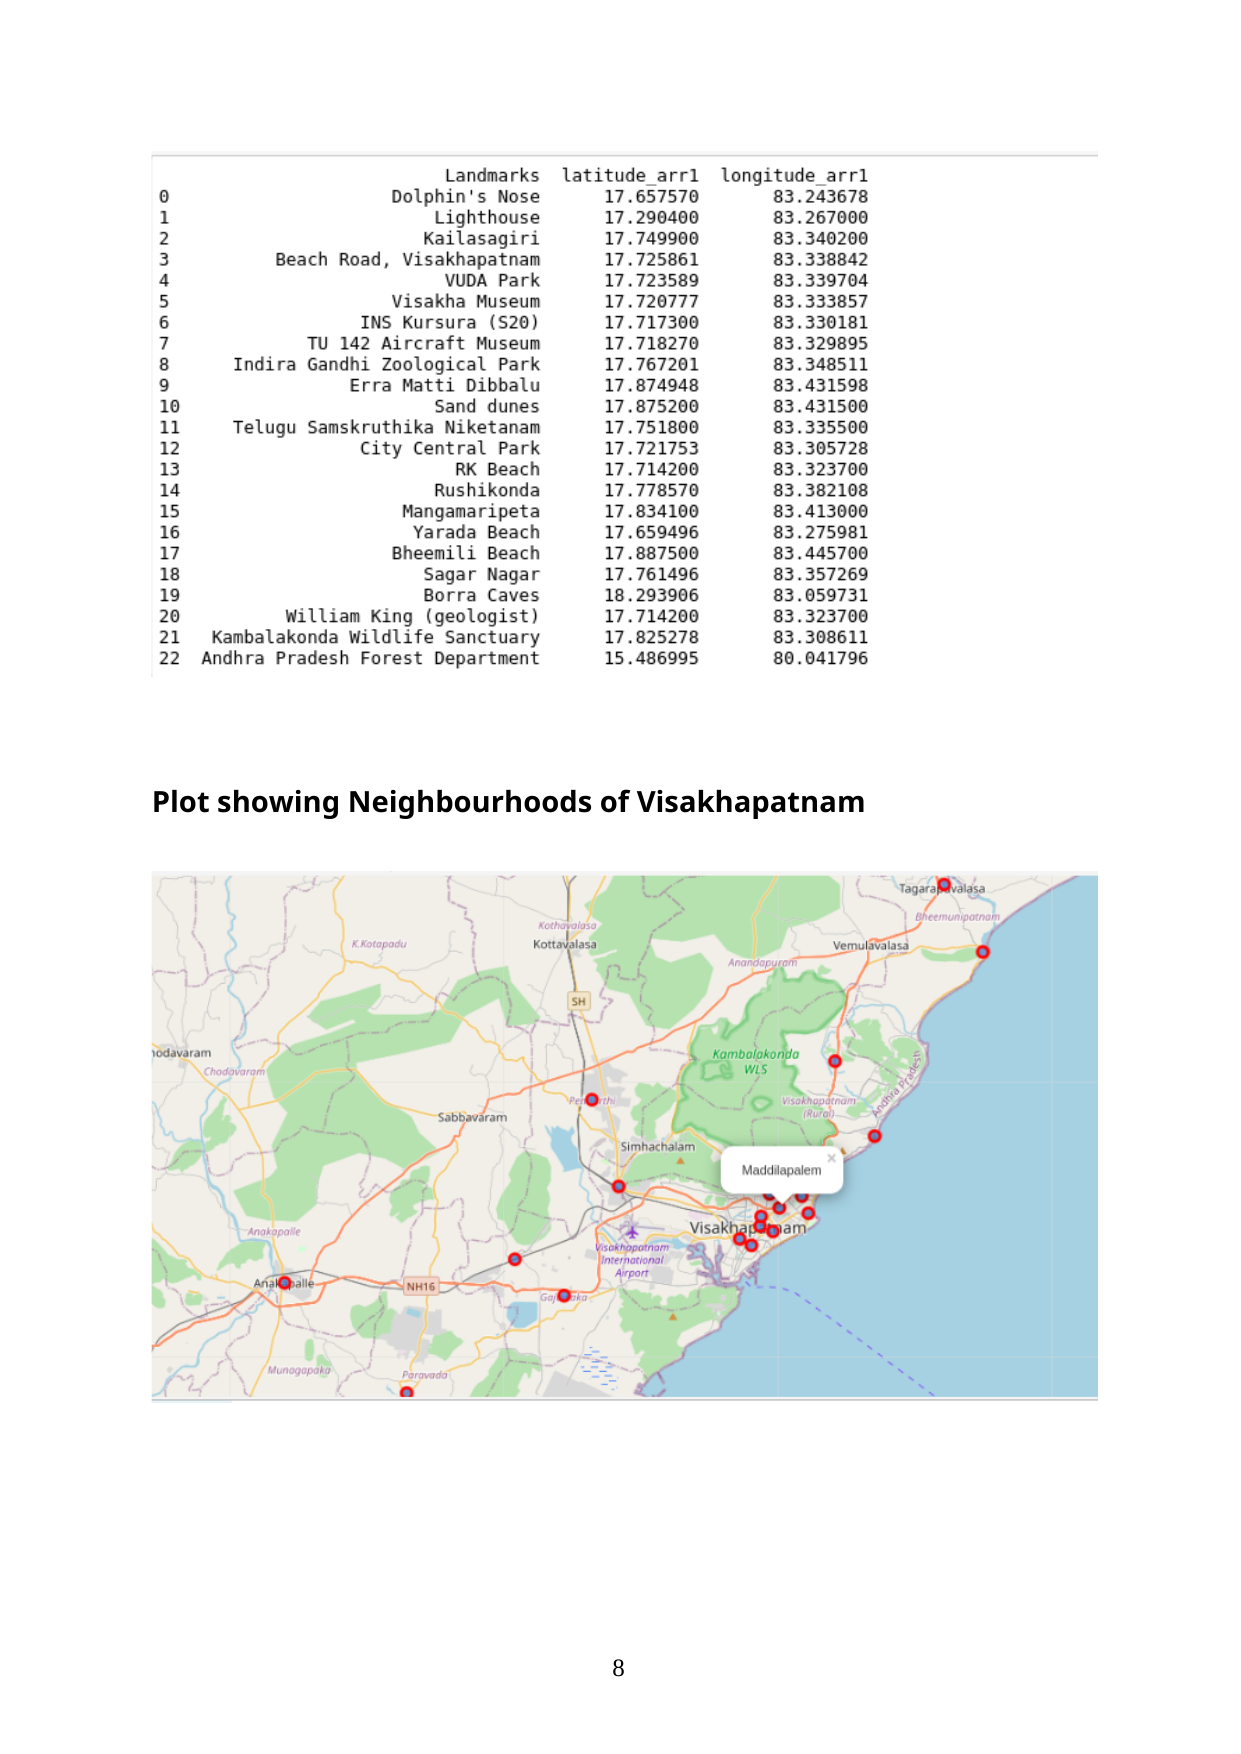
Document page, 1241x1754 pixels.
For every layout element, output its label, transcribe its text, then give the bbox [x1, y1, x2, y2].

picture [151, 151, 1098, 684]
picture [151, 871, 1098, 1403]
text Plot showing Neighbourhoods of Visakhapatnam [152, 781, 1098, 821]
